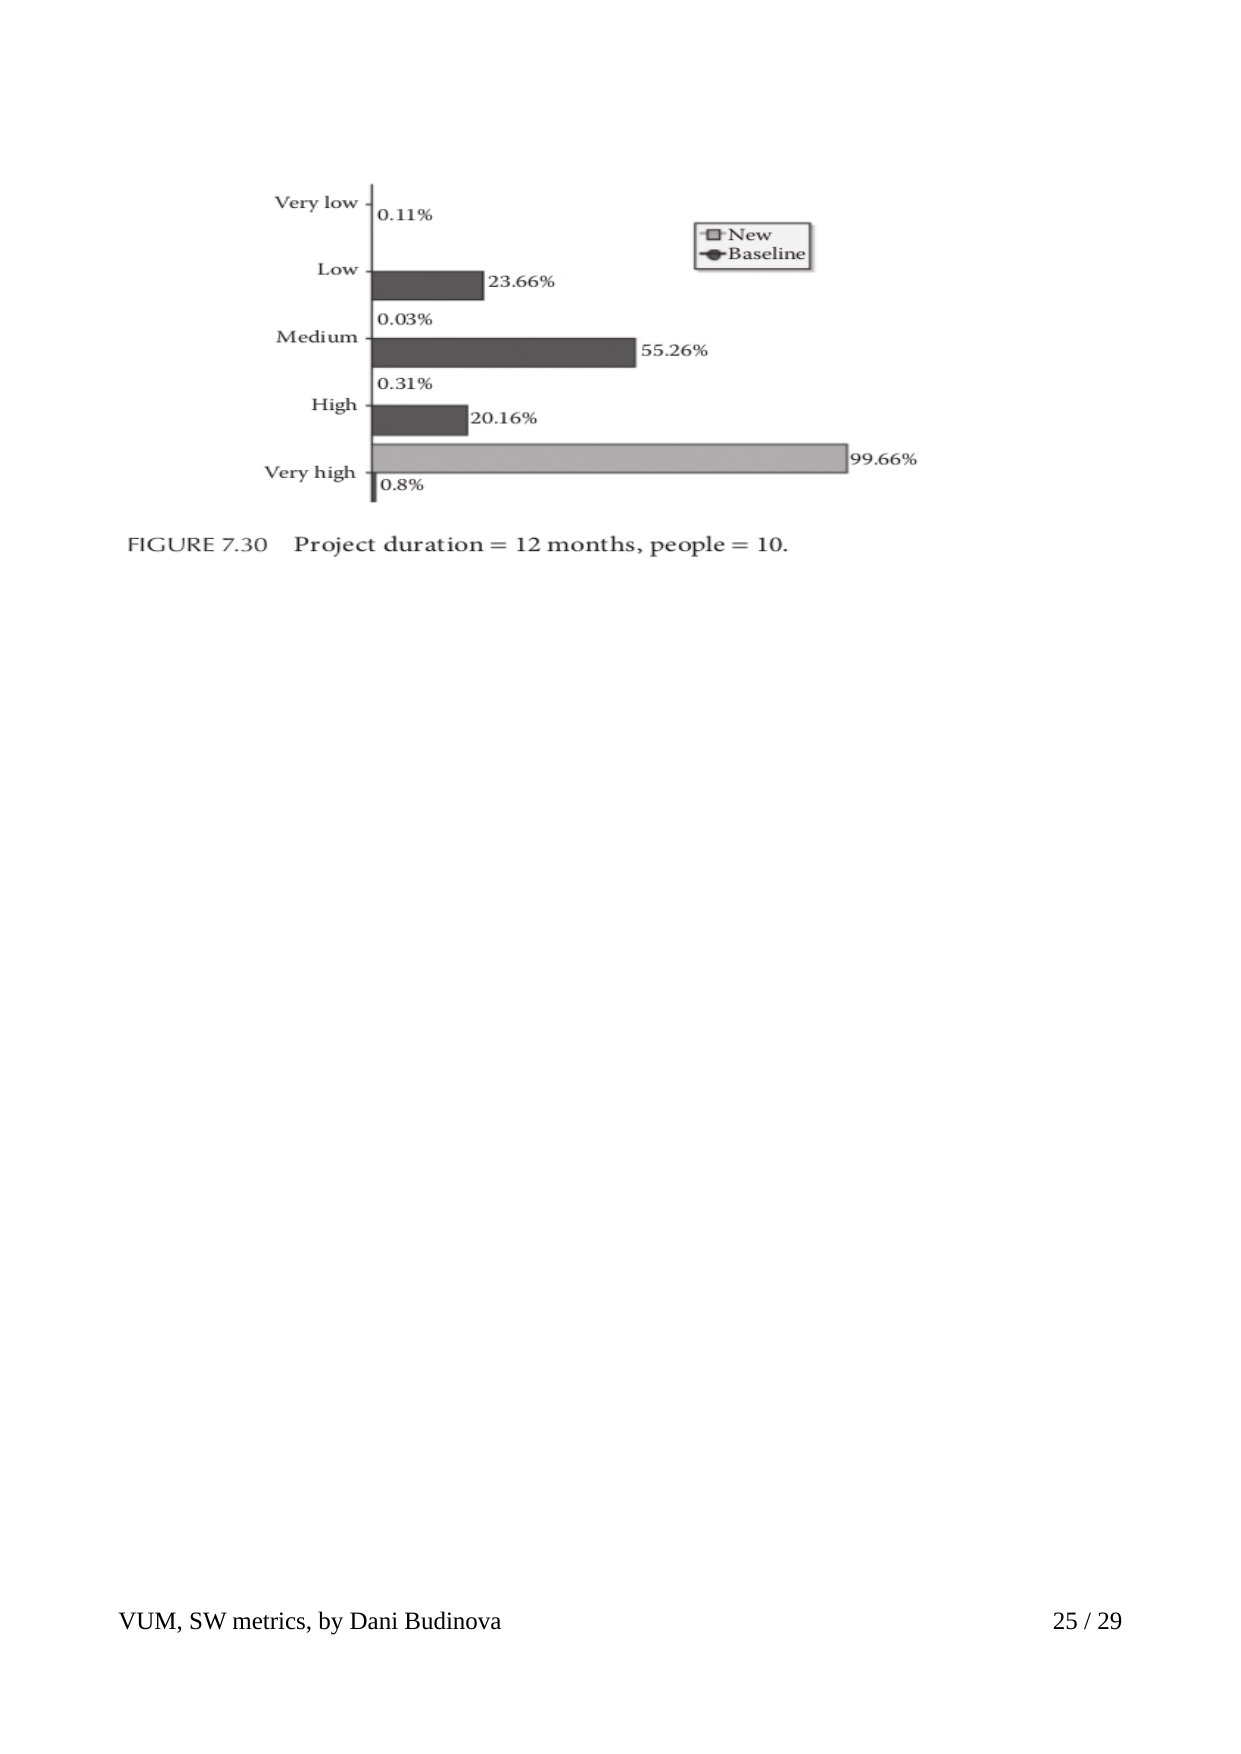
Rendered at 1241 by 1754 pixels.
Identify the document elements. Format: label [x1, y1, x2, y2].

picture [114, 157, 1121, 569]
